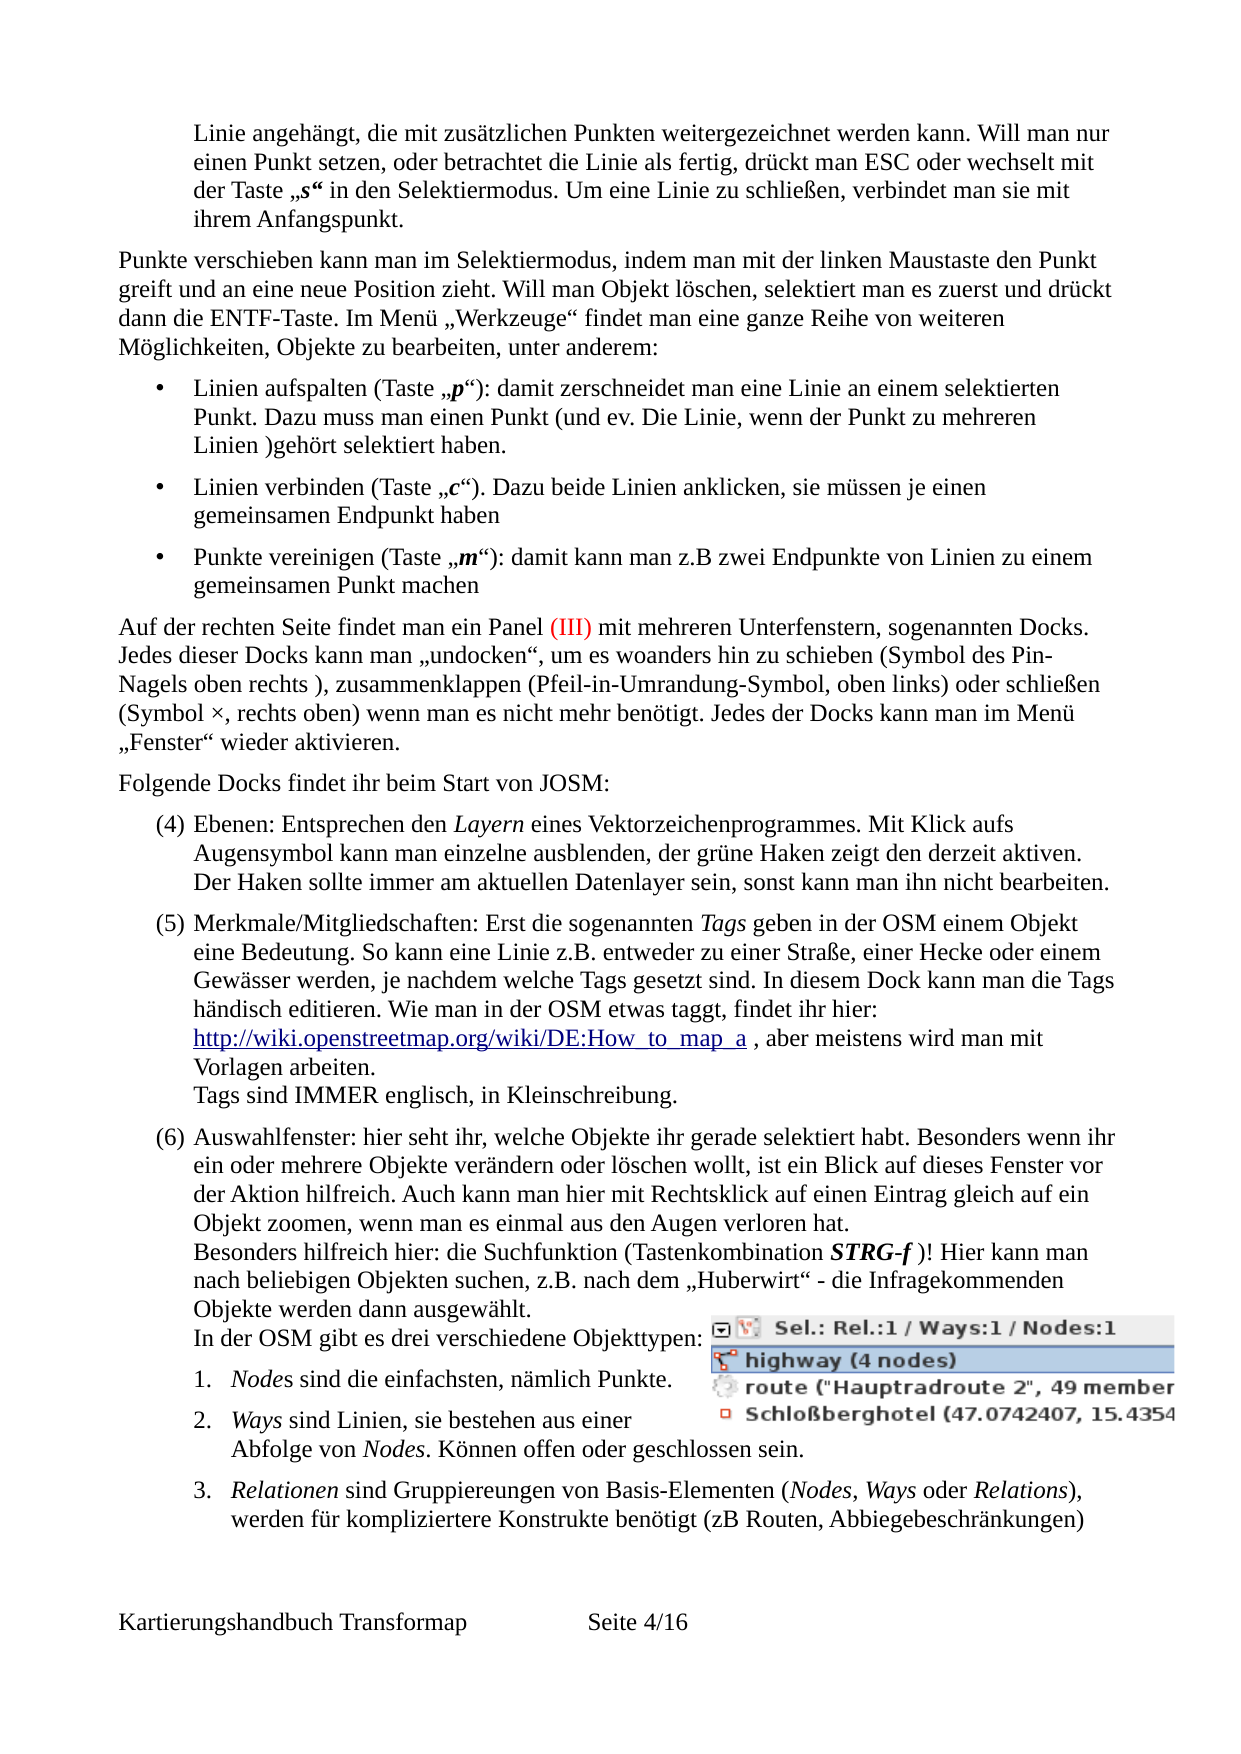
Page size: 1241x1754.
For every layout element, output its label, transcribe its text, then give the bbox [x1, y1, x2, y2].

list Linien aufspalten (Taste „p“): damit zerschneidet man eine Linie an einem selektierten Punkt. Dazu muss man einen Punkt (und ev. Die Linie, wenn der Punkt zu mehreren Linien )gehört selektiert haben. [156, 373, 1122, 459]
list Merkmale/Mitgliedschaften: Erst die sogenannten Tags geben in der OSM einem Objekt eine Bedeutung. So kann eine Linie z.B. entweder zu einer Straße, einer Hecke oder einem Gewässer werden, je nachdem welche Tags gesetzt sind. In diesem Dock kann man die Tags händisch editieren. Wie man in der OSM etwas taggt, findet ihr hier: http://wiki.openstreetmap.org/wiki/DE:How_to_map_a , aber meistens wird man mit Vorlagen arbeiten. Tags sind IMMER englisch, in Kleinschreibung. [156, 908, 1122, 1109]
list Relationen sind Gruppiereungen von Basis-Elementen (Nodes, Ways oder Relations), werden für kompliziertere Konstrukte benötigt (zB Routen, Abbiegebeschränkungen) [193, 1476, 1122, 1533]
text Folgende Docks findet ihr beim Start von JOSM: [118, 768, 1122, 797]
list Nodes sind die einfachsten, nämlich Punkte. [193, 1364, 711, 1393]
list Linie angehängt, die mit zusätzlichen Punkten weitergezeichnet werden kann. Will man nur einen Punkt setzen, oder betrachtet die Linie als fertig, drückt man ESC oder wechselt mit der Taste „s“ in den Selektiermodus. Um eine Linie zu schließen, verbindet man sie mit ihrem Anfangspunkt. [156, 118, 1122, 233]
list Ebenen: Entsprechen den Layern eines Vektorzeichenprogrammes. Mit Klick aufs Augensymbol kann man einzelne ausblenden, der grüne Haken zeigt den derzeit aktiven. Der Haken sollte immer am aktuellen Datenlayer sein, sonst kann man ihn nicht bearbeiten. [156, 809, 1122, 896]
list Linien verbinden (Taste „c“). Dazu beide Linien anklicken, sie müssen je einen gemeinsamen Endpunkt haben [156, 472, 1122, 529]
text Punkte verschieben kann man im Selektiermodus, indem man mit der linken Maustaste den Punkt greift und an eine neue Position zieht. Will man Objekt löschen, selektiert man es zuerst und drückt dann die ENTF-Taste. Im Menü „Werkzeuge“ findet man eine ganze Reihe von weiteren Möglichkeiten, Objekte zu bearbeiten, unter anderem: [118, 246, 1122, 361]
list Auswahlfenster: hier seht ihr, welche Objekte ihr gerade selektiert habt. Besonders wenn ihr ein oder mehrere Objekte verändern oder löschen wollt, ist ein Blick auf dieses Fenster vor der Aktion hilfreich. Auch kann man hier mit Rechtsklick auf einen Eintrag gleich auf ein Objekt zoomen, wenn man es einmal aus den Augen verloren hat. Besonders hilfreich hier: die Suchfunktion (Tastenkombination STRG-f )! Hier kann man nach beliebigen Objekten suchen, z.B. nach dem „Huberwirt“ - die Infragekommenden Objekte werden dann ausgewählt. In der OSM gibt es drei verschiedene Objekttypen: [156, 1122, 1122, 1352]
text Auf der rechten Seite findet man ein Panel (III) mit mehreren Unterfenstern, sogenannten Docks. Jedes dieser Docks kann man „undocken“, um es woanders hin zu schieben (Symbol des Pin-Nagels oben rechts ), zusammenklappen (Pfeil-in-Umrandung-Symbol, oben links) oder schließen (Symbol ×, rechts oben) wenn man es nicht mehr benötigt. Jedes der Docks kann man im Menü „Fenster“ wieder aktivieren. [118, 612, 1122, 756]
list Punkte vereinigen (Taste „m“): damit kann man z.B zwei Endpunkte von Linien zu einem gemeinsamen Punkt machen [156, 542, 1122, 599]
list Ways sind Linien, sie bestehen aus einer Abfolge von Nodes. Können offen oder geschlossen sein. [193, 1406, 1122, 1463]
picture [711, 1315, 1175, 1427]
